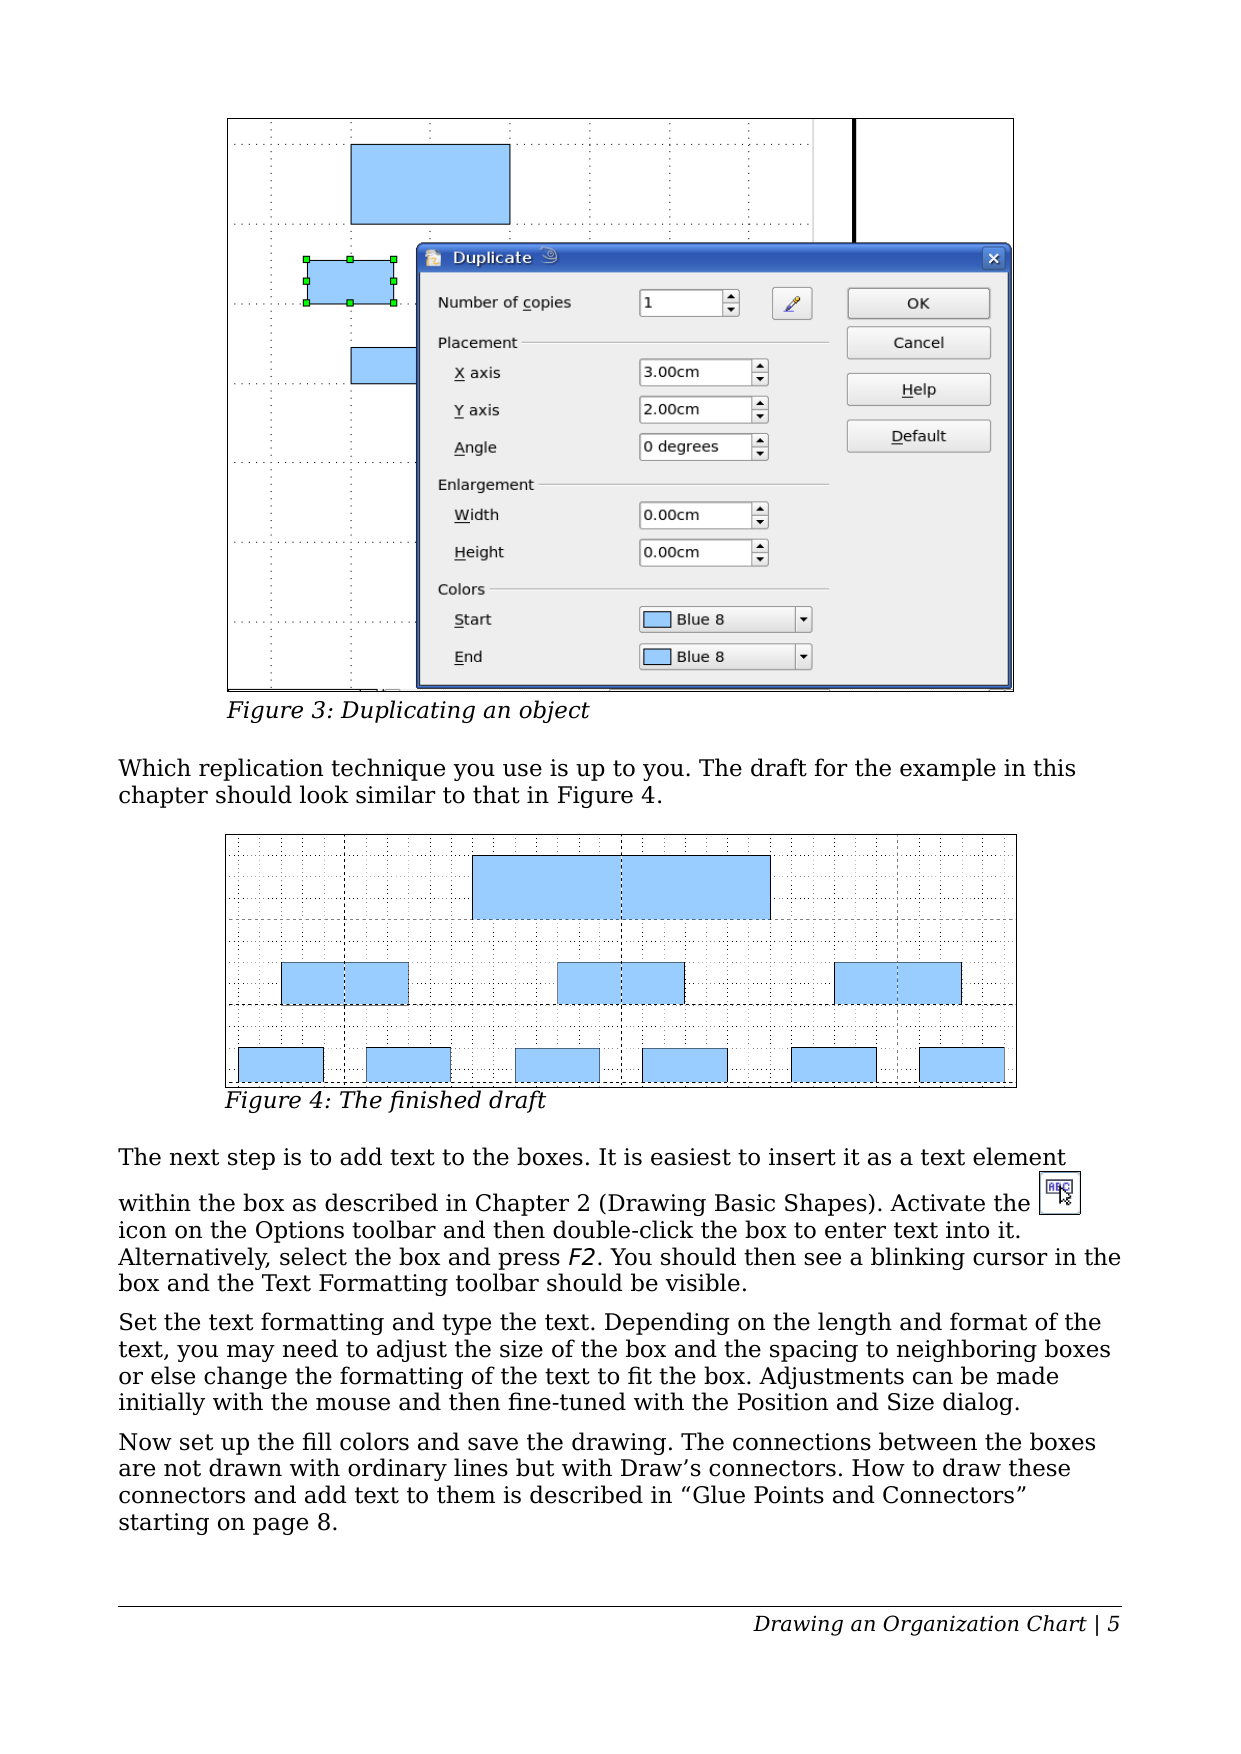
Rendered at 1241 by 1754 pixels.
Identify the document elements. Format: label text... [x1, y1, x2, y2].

picture [226, 835, 1016, 1087]
text The next step is to add text to the boxes. It is easiest to insert it as a text element within the box as described in Chapter 2 (Drawing Basic Shapes). Activate the icon on the Options toolbar and then double-click the box to enter text into it. Alternatively, select the box and press F2. You should then see a blinking cursor in the box and the Text Formatting toolbar should be visible. [118, 1144, 1122, 1297]
picture [228, 119, 1013, 691]
text Figure 4: The finished draft [225, 1088, 1016, 1114]
text Which replication technique you use is up to you. The draft for the example in this chapter should look similar to that in Figure 4. [118, 756, 1122, 809]
text Now set up the fill colors and save the drawing. The connections between the boxes are not drawn with ordinary lines but with Draw’s connectors. How to draw these connectors and add text to them is described in “Glue Points and Connectors” starting on page 8. [118, 1429, 1122, 1535]
text Figure 3: Duplicating an object [227, 698, 1013, 724]
picture [1040, 1172, 1080, 1214]
text Set the text formatting and type the text. Depending on the length and format of the text, you may need to adjust the size of the box and the spacing to neighboring boxes or else change the formatting of the text to fit the box. Adjustments can be made initially with the mouse and then fine-tuned with the Position and Size dialog. [118, 1309, 1122, 1416]
